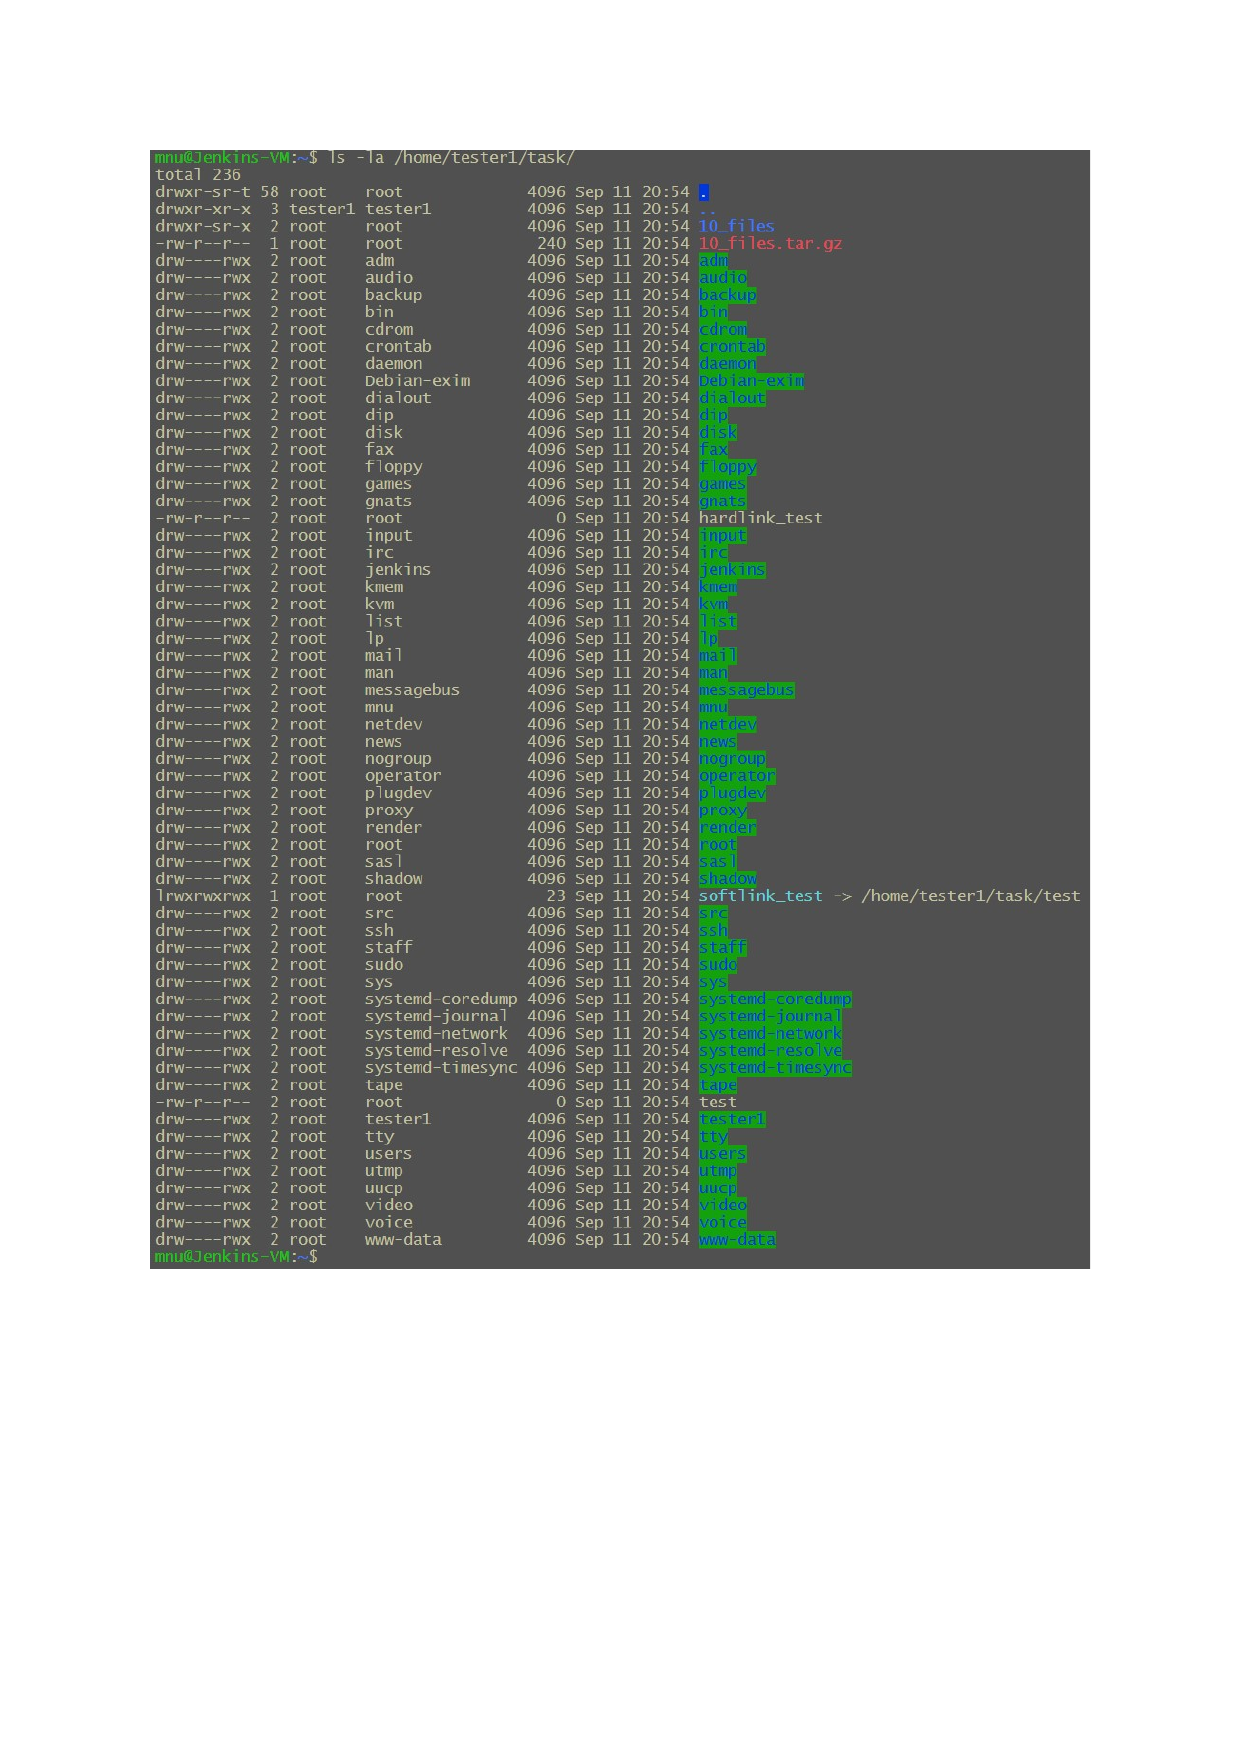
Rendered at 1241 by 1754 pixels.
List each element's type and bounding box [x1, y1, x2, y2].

picture [150, 150, 1091, 1269]
